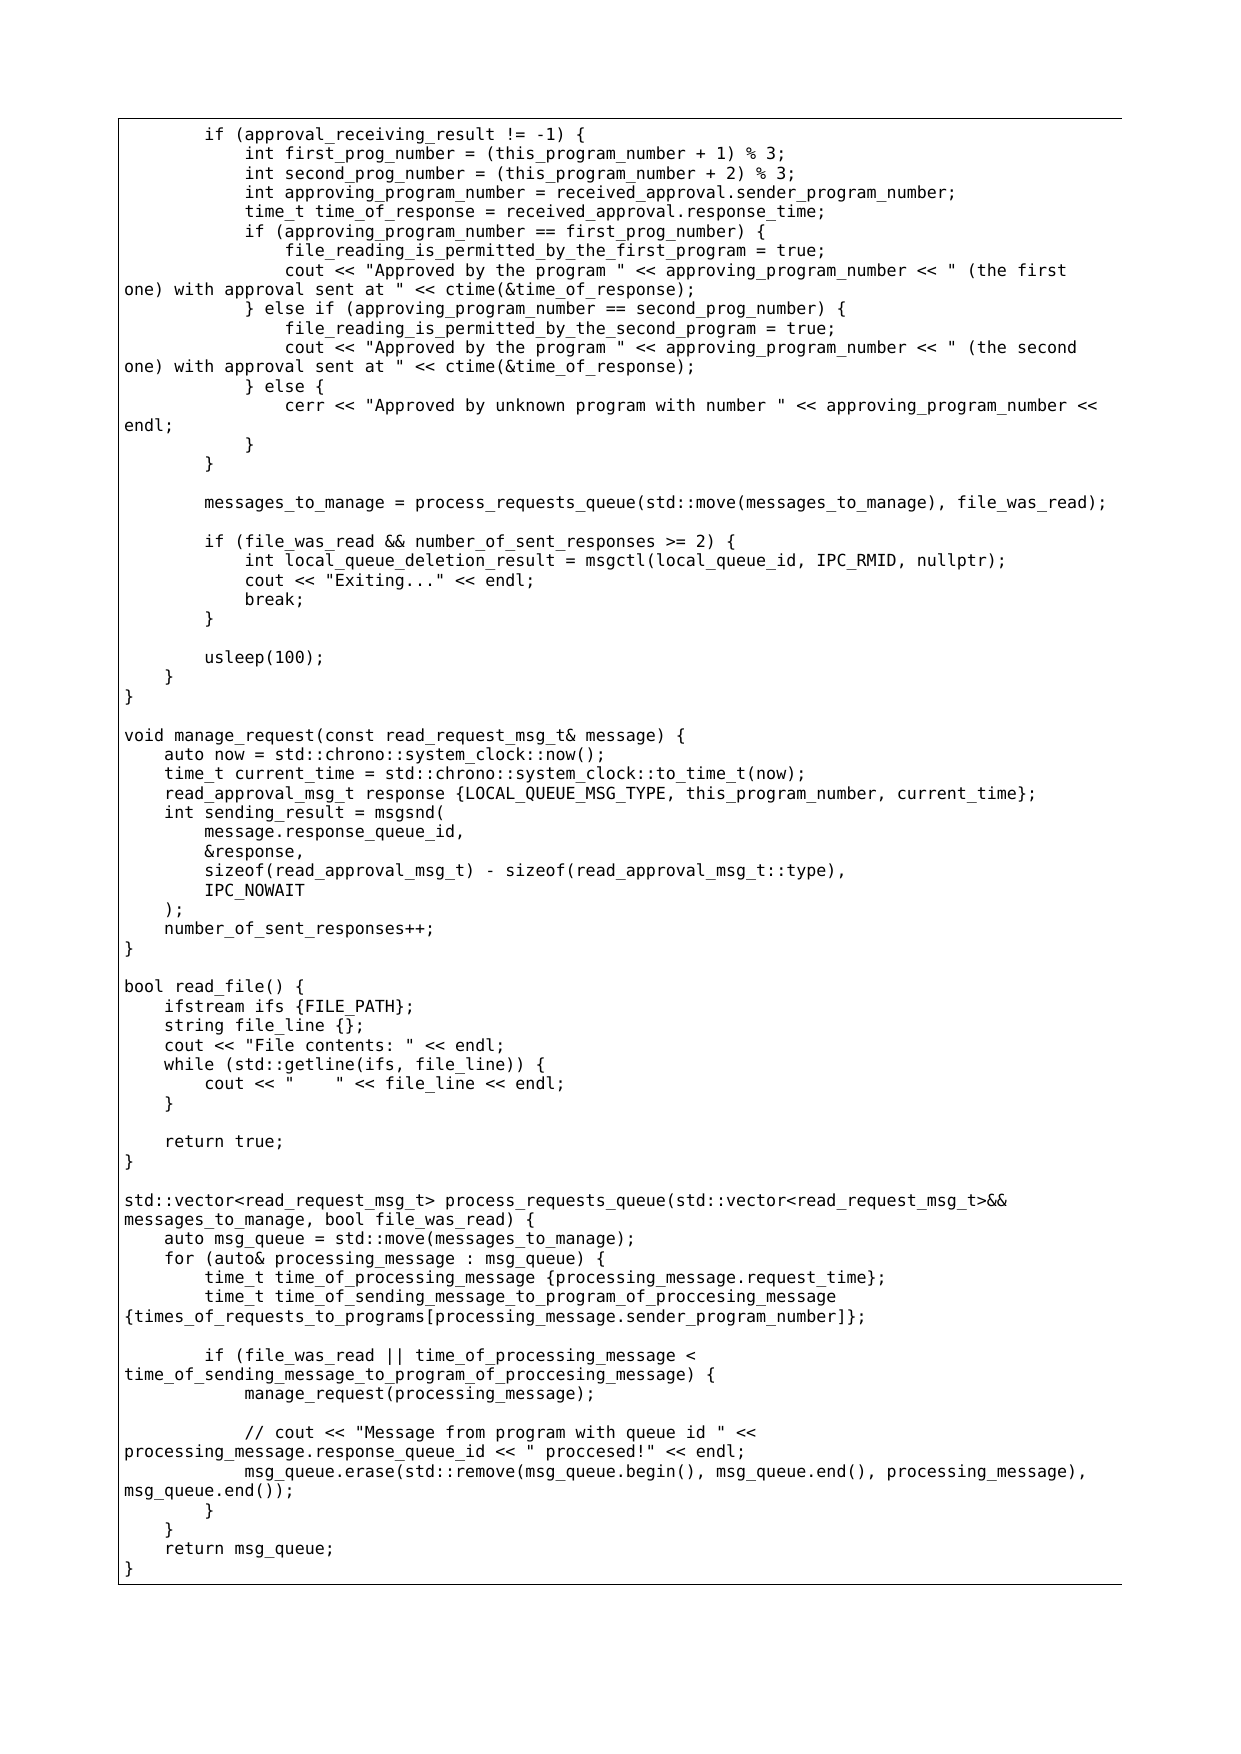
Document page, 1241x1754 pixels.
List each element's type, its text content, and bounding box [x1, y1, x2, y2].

table_cell if (approval_receiving_result != -1) { int first_prog_number = (this_program_number + 1) % 3; int second_prog_number = (this_program_number + 2) % 3; int approving_program_number = received_approval.sender_program_number; time_t time_of_response = received_approval.response_time; if (approving_program_number == first_prog_number) { file_reading_is_permitted_by_the_first_program = true; cout << "Approved by the program " << approving_program_number << " (the first one) with approval sent at " << ctime(&time_of_response); } else if (approving_program_number == second_prog_number) { file_reading_is_permitted_by_the_second_program = true; cout << "Approved by the program " << approving_program_number << " (the second one) with approval sent at " << ctime(&time_of_response); } else { cerr << "Approved by unknown program with number " << approving_program_number << endl; } } messages_to_manage = process_requests_queue(std::move(messages_to_manage), file_was_read); if (file_was_read && number_of_sent_responses >= 2) { int local_queue_deletion_result = msgctl(local_queue_id, IPC_RMID, nullptr); cout << "Exiting..." << endl; break; } usleep(100); } } void manage_request(const read_request_msg_t& message) { auto now = std::chrono::system_clock::now(); time_t current_time = std::chrono::system_clock::to_time_t(now); read_approval_msg_t response {LOCAL_QUEUE_MSG_TYPE, this_program_number, current_time}; int sending_result = msgsnd( message.response_queue_id, &response, sizeof(read_approval_msg_t) - sizeof(read_approval_msg_t::type), IPC_NOWAIT ); number_of_sent_responses++; } bool read_file() { ifstream ifs {FILE_PATH}; string file_line {}; cout << "File contents: " << endl; while (std::getline(ifs, file_line)) { cout << " " << file_line << endl; } return true; } std::vector<read_request_msg_t> process_requests_queue(std::vector<read_request_msg_t>&& messages_to_manage, bool file_was_read) { auto msg_queue = std::move(messages_to_manage); for (auto& processing_message : msg_queue) { time_t time_of_processing_message {processing_message.request_time}; time_t time_of_sending_message_to_program_of_proccesing_message {times_of_requests_to_programs[processing_message.sender_program_number]}; if (file_was_read || time_of_processing_message < time_of_sending_message_to_program_of_proccesing_message) { manage_request(processing_message); // cout << "Message from program with queue id " << processing_message.response_queue_id << " proccesed!" << endl; msg_queue.erase(std::remove(msg_queue.begin(), msg_queue.end(), processing_message), msg_queue.end()); } } return msg_queue; } [119, 119, 1122, 1584]
